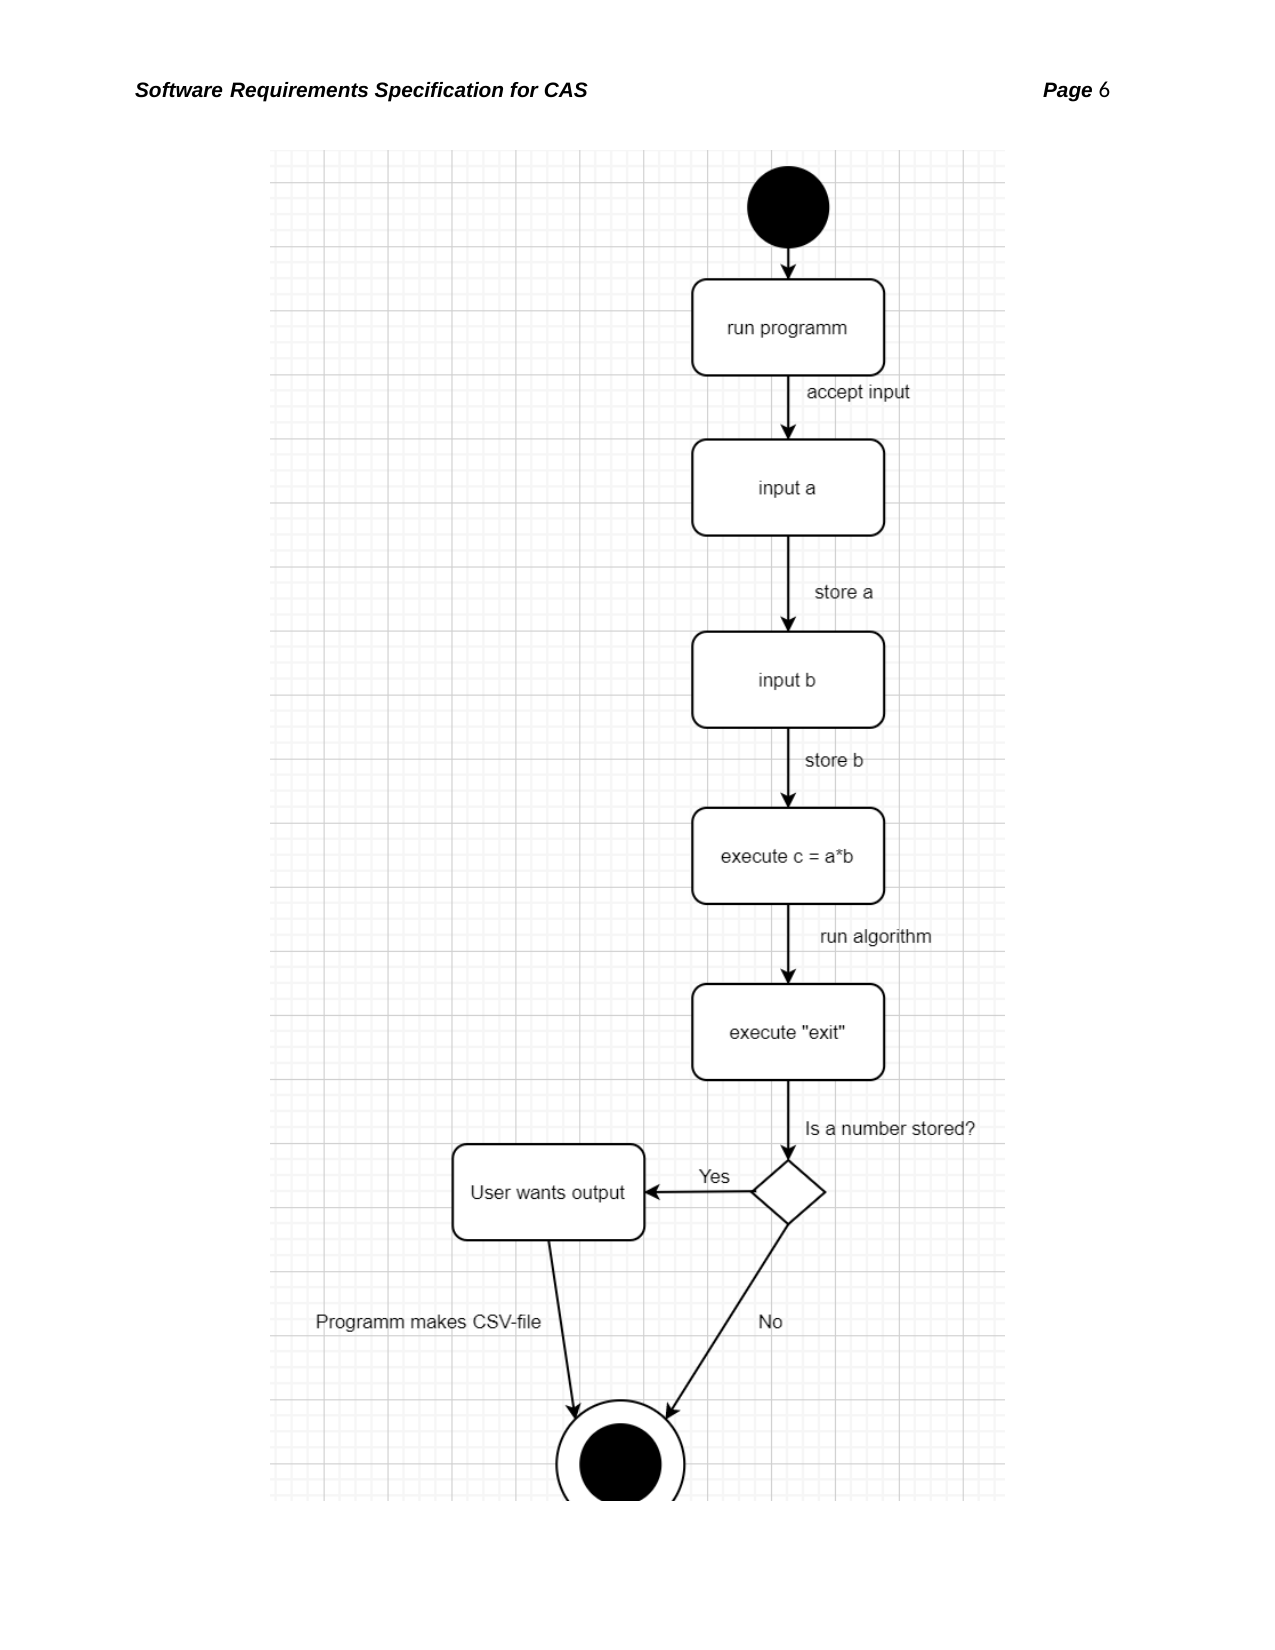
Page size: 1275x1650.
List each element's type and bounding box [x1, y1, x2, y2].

picture [270, 150, 1005, 1501]
